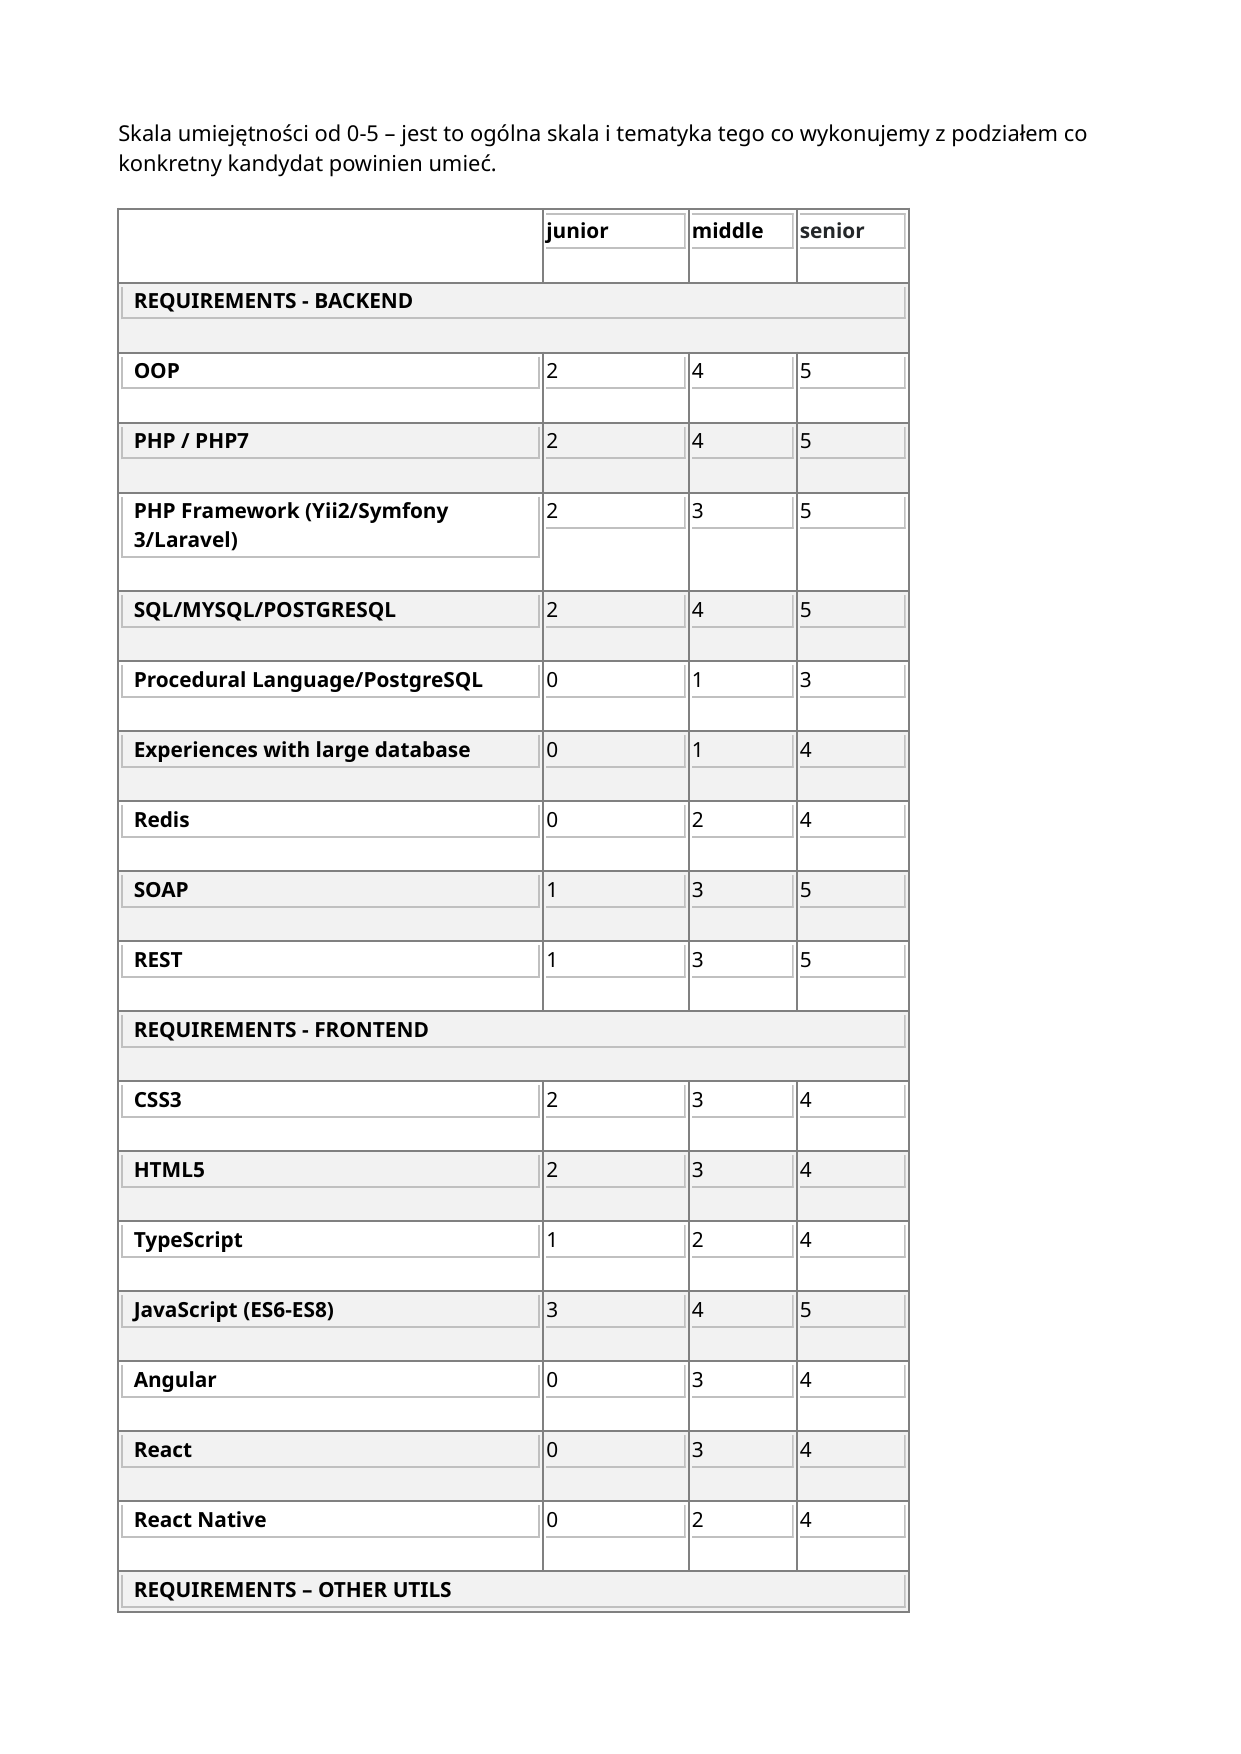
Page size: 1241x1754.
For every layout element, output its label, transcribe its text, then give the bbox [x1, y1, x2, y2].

table_cell 2 [544, 1082, 688, 1150]
table_cell 5 [798, 494, 908, 590]
table_cell REQUIREMENTS – OTHER UTILS [119, 1572, 908, 1611]
table_cell 3 [798, 662, 908, 730]
table_cell Angular [119, 1362, 542, 1430]
table_cell 2 [544, 354, 688, 422]
table_cell 4 [798, 1082, 908, 1150]
table_cell 4 [690, 592, 796, 660]
table_cell REST [119, 942, 542, 1010]
table_cell 5 [798, 424, 908, 492]
text Skala umiejętności od 0-5 – jest to ogólna skala i tematyka tego co wykonujemy z podziałem co konkretny kandydat powinien umieć. [118, 118, 1122, 178]
table_cell 4 [798, 732, 908, 800]
table_cell 3 [690, 1082, 796, 1150]
table_cell 4 [798, 1362, 908, 1430]
table_cell 5 [798, 354, 908, 422]
table_cell TypeScript [119, 1222, 542, 1290]
table_cell React Native [119, 1502, 542, 1570]
table_header junior [544, 210, 688, 282]
table_cell Procedural Language/PostgreSQL [119, 662, 542, 730]
table_cell 5 [798, 872, 908, 940]
table_cell 1 [544, 1222, 688, 1290]
table_cell 2 [544, 494, 688, 590]
table_cell REQUIREMENTS - FRONTEND [119, 1012, 908, 1080]
table_cell 3 [690, 1432, 796, 1500]
table_cell 1 [544, 872, 688, 940]
table_cell SQL/MYSQL/POSTGRESQL [119, 592, 542, 660]
table_cell React [119, 1432, 542, 1500]
table_cell SOAP [119, 872, 542, 940]
table_cell 2 [544, 424, 688, 492]
table_cell 5 [798, 1292, 908, 1360]
table_cell REQUIREMENTS - BACKEND [119, 284, 908, 352]
table_cell 1 [690, 662, 796, 730]
table_cell 4 [798, 1432, 908, 1500]
table_cell 4 [798, 1222, 908, 1290]
table_cell 0 [544, 662, 688, 730]
table_cell Experiences with large database [119, 732, 542, 800]
table_header middle [690, 210, 796, 282]
table_cell PHP Framework (Yii2/Symfony 3/Laravel) [119, 494, 542, 590]
table_cell 0 [544, 1362, 688, 1430]
table_cell 5 [798, 942, 908, 1010]
table_cell 4 [798, 1152, 908, 1220]
table_cell 3 [544, 1292, 688, 1360]
table_cell OOP [119, 354, 542, 422]
table_cell 3 [690, 1152, 796, 1220]
table_header [119, 210, 542, 282]
table_cell 2 [544, 592, 688, 660]
table_cell 1 [544, 942, 688, 1010]
table_cell 3 [690, 942, 796, 1010]
table_cell 2 [690, 1222, 796, 1290]
table_cell Redis [119, 802, 542, 870]
table_header senior [798, 210, 908, 282]
table_cell 4 [690, 424, 796, 492]
table_cell CSS3 [119, 1082, 542, 1150]
table_cell 2 [690, 802, 796, 870]
table_cell 4 [690, 1292, 796, 1360]
table_cell 4 [798, 802, 908, 870]
table_cell JavaScript (ES6-ES8) [119, 1292, 542, 1360]
table_cell 1 [690, 732, 796, 800]
table_cell 3 [690, 494, 796, 590]
table_cell PHP / PHP7 [119, 424, 542, 492]
table_cell 5 [798, 592, 908, 660]
table_cell 0 [544, 732, 688, 800]
table_cell 0 [544, 802, 688, 870]
table_cell 0 [544, 1502, 688, 1570]
table_cell 4 [690, 354, 796, 422]
table_cell 2 [544, 1152, 688, 1220]
table_cell 4 [798, 1502, 908, 1570]
table_cell 2 [690, 1502, 796, 1570]
table_cell 3 [690, 872, 796, 940]
table_cell 3 [690, 1362, 796, 1430]
table_cell HTML5 [119, 1152, 542, 1220]
table_cell 0 [544, 1432, 688, 1500]
